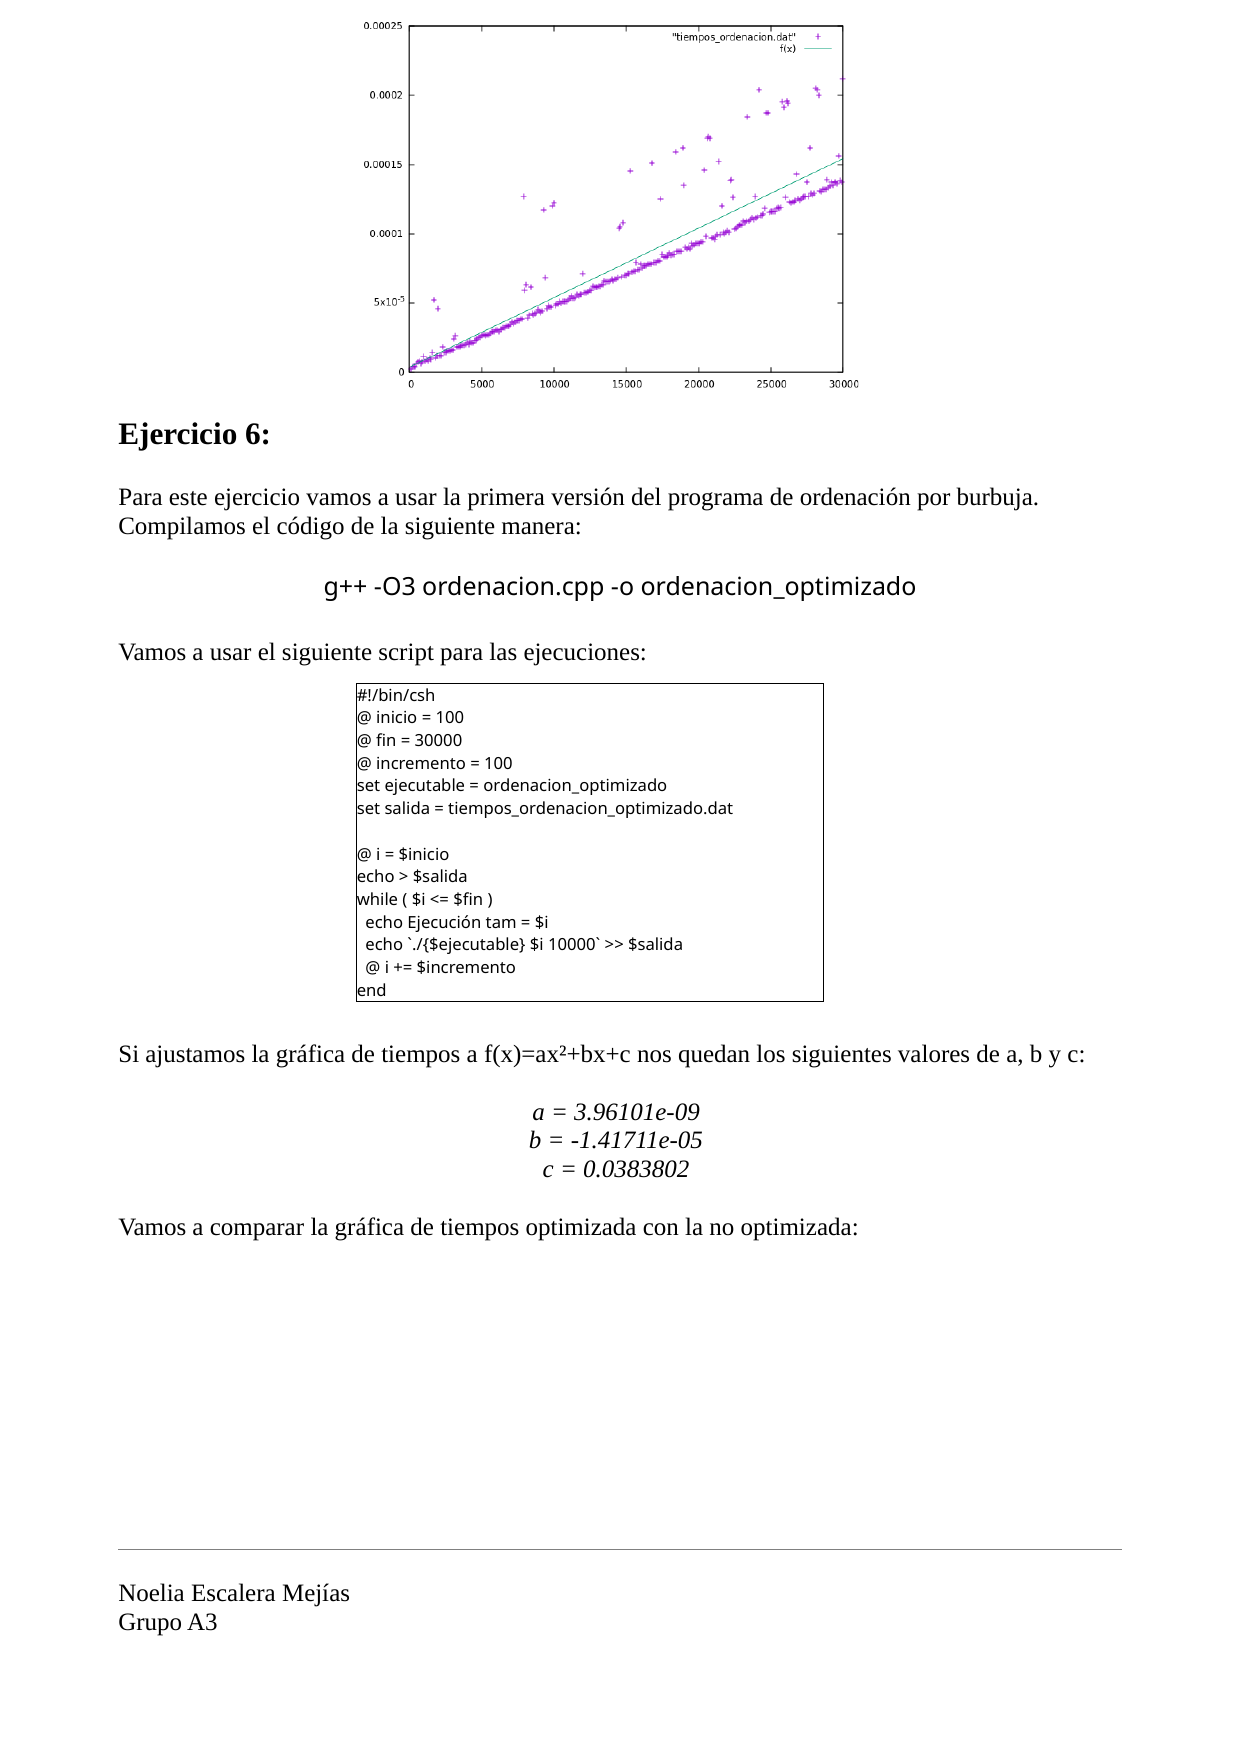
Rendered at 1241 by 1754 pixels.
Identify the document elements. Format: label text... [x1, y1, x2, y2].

text c = 0.0383802 [118, 1154, 1122, 1183]
text g++ -O3 ordenacion.cpp -o ordenacion_optimizado [118, 568, 1122, 603]
text Vamos a comparar la gráfica de tiempos optimizada con la no optimizada: [118, 1212, 1122, 1240]
picture [350, 13, 859, 395]
text Si ajustamos la gráfica de tiempos a f(x)=ax²+bx+c nos quedan los siguientes valores de a, b y c: [118, 1039, 1122, 1068]
text Ejercicio 6: [118, 415, 1122, 451]
text b = -1.41711e-05 [118, 1125, 1122, 1154]
text a = 3.96101e-09 [118, 1097, 1122, 1125]
text Vamos a usar el siguiente script para las ejecuciones: [118, 637, 1122, 665]
text Para este ejercicio vamos a usar la primera versión del programa de ordenación por burbuja. Compilamos el código de la siguiente manera: [118, 482, 1122, 540]
